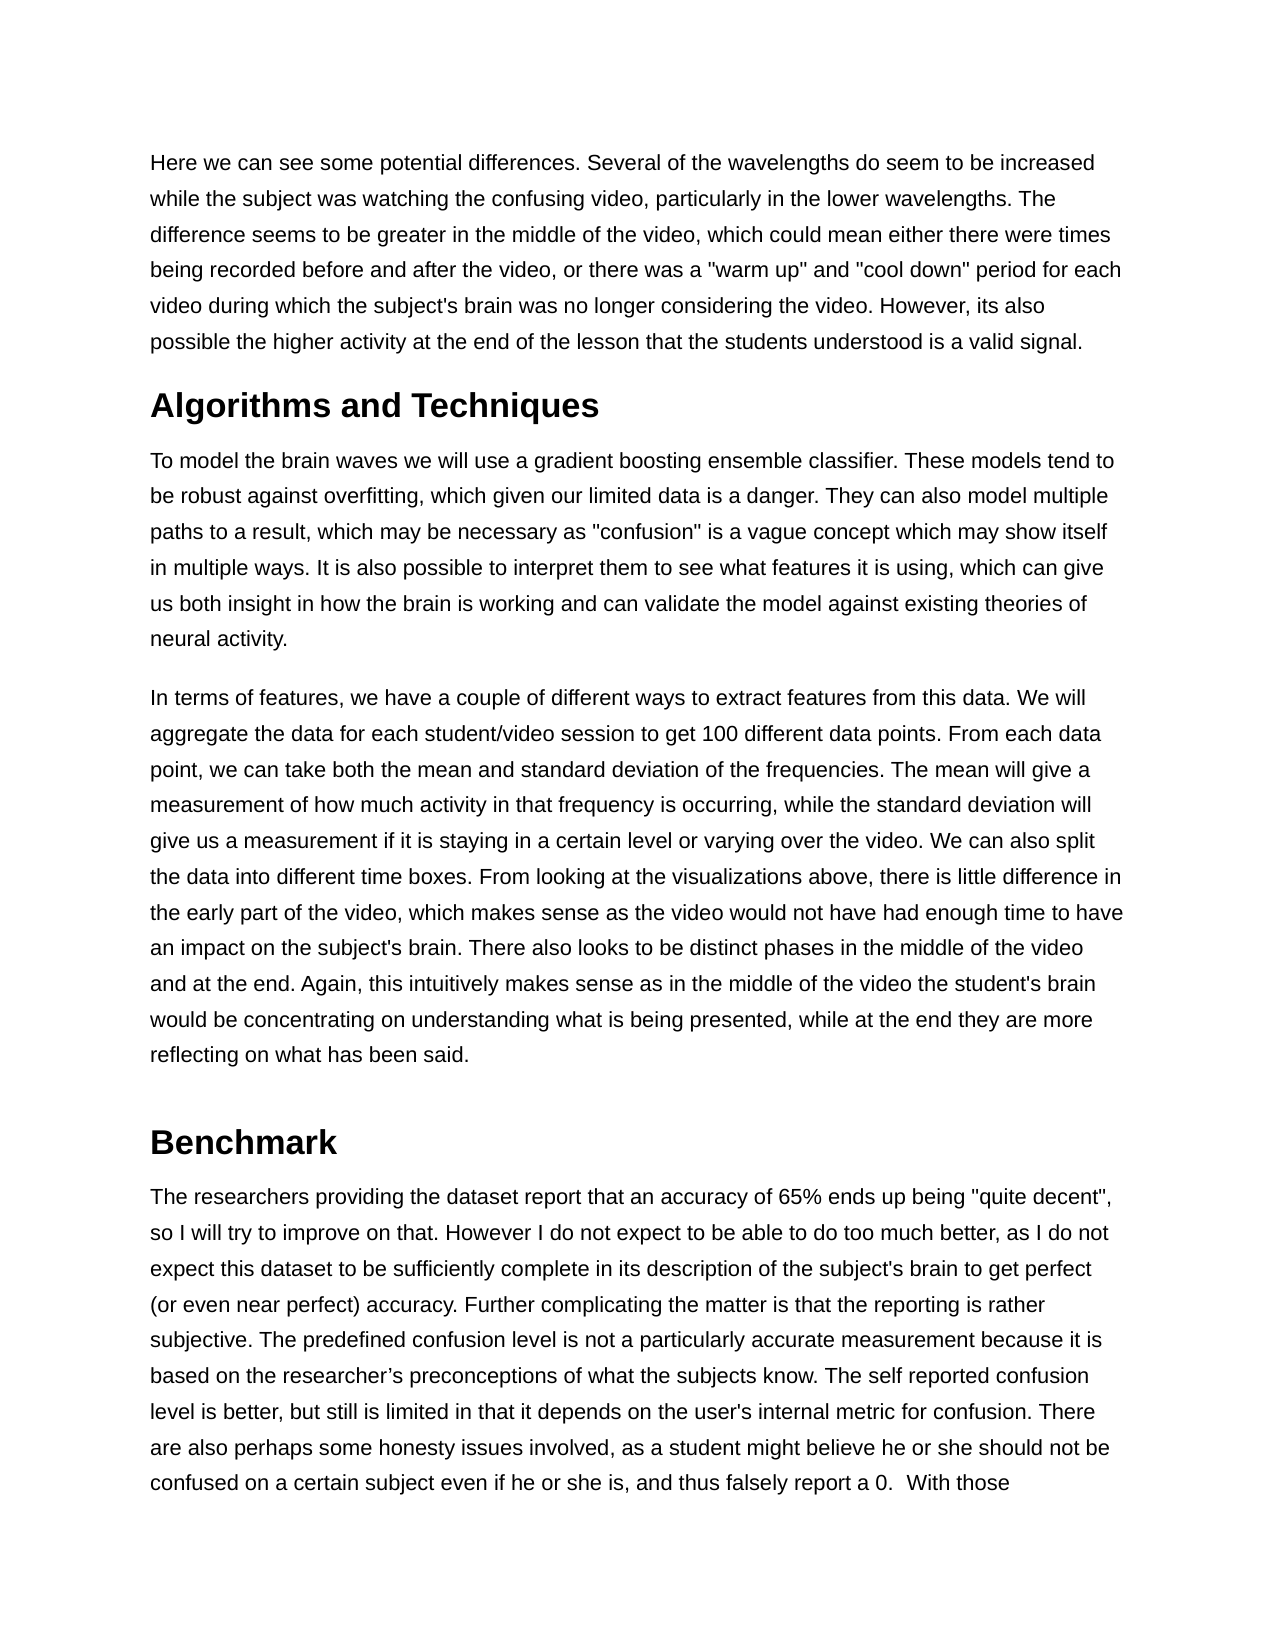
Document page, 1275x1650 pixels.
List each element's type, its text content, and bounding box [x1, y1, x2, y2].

text Here we can see some potential differences. Several of the wavelengths do seem to be increased while the subject was watching the confusing video, particularly in the lower wavelengths. The difference seems to be greater in the middle of the video, which could mean either there were times being recorded before and after the video, or there was a "warm up" and "cool down" period for each video during which the subject's brain was no longer considering the video. However, its also possible the higher activity at the end of the lesson that the students understood is a valid signal. [150, 150, 1125, 354]
subtitle Algorithms and Techniques [150, 385, 1125, 425]
text In terms of features, we have a couple of different ways to extract features from this data. We will aggregate the data for each student/video session to get 100 different data points. From each data point, we can take both the mean and standard deviation of the frequencies. The mean will give a measurement of how much activity in that frequency is occurring, while the standard deviation will give us a measurement if it is staying in a certain level or varying over the video. We can also split the data into different time boxes. From looking at the visualizations above, there is little difference in the early part of the video, which makes sense as the video would not have had enough time to have an impact on the subject's brain. There also looks to be distinct phases in the middle of the video and at the end. Again, this intuitively makes sense as in the middle of the video the student's brain would be concentrating on understanding what is being presented, while at the end they are more reflecting on what has been said. [150, 685, 1125, 1067]
subtitle Benchmark [150, 1122, 1125, 1161]
text To model the brain waves we will use a gradient boosting ensemble classifier. These models tend to be robust against overfitting, which given our limited data is a danger. They can also model multiple paths to a result, which may be necessary as "confusion" is a vague concept which may show itself in multiple ways. It is also possible to interpret them to see what features it is using, which can give us both insight in how the brain is working and can validate the model against existing theories of neural activity. [150, 448, 1125, 652]
text The researchers providing the dataset report that an accuracy of 65% ends up being "quite decent", so I will try to improve on that. However I do not expect to be able to do too much better, as I do not expect this dataset to be sufficiently complete in its description of the subject's brain to get perfect (or even near perfect) accuracy. Further complicating the matter is that the reporting is rather subjective. The predefined confusion level is not a particularly accurate measurement because it is based on the researcher’s preconceptions of what the subjects know. The self reported confusion level is better, but still is limited in that it depends on the user's internal metric for confusion. There are also perhaps some honesty issues involved, as a student might believe he or she should not be confused on a certain subject even if he or she is, and thus falsely report a 0. With those [150, 1184, 1125, 1495]
